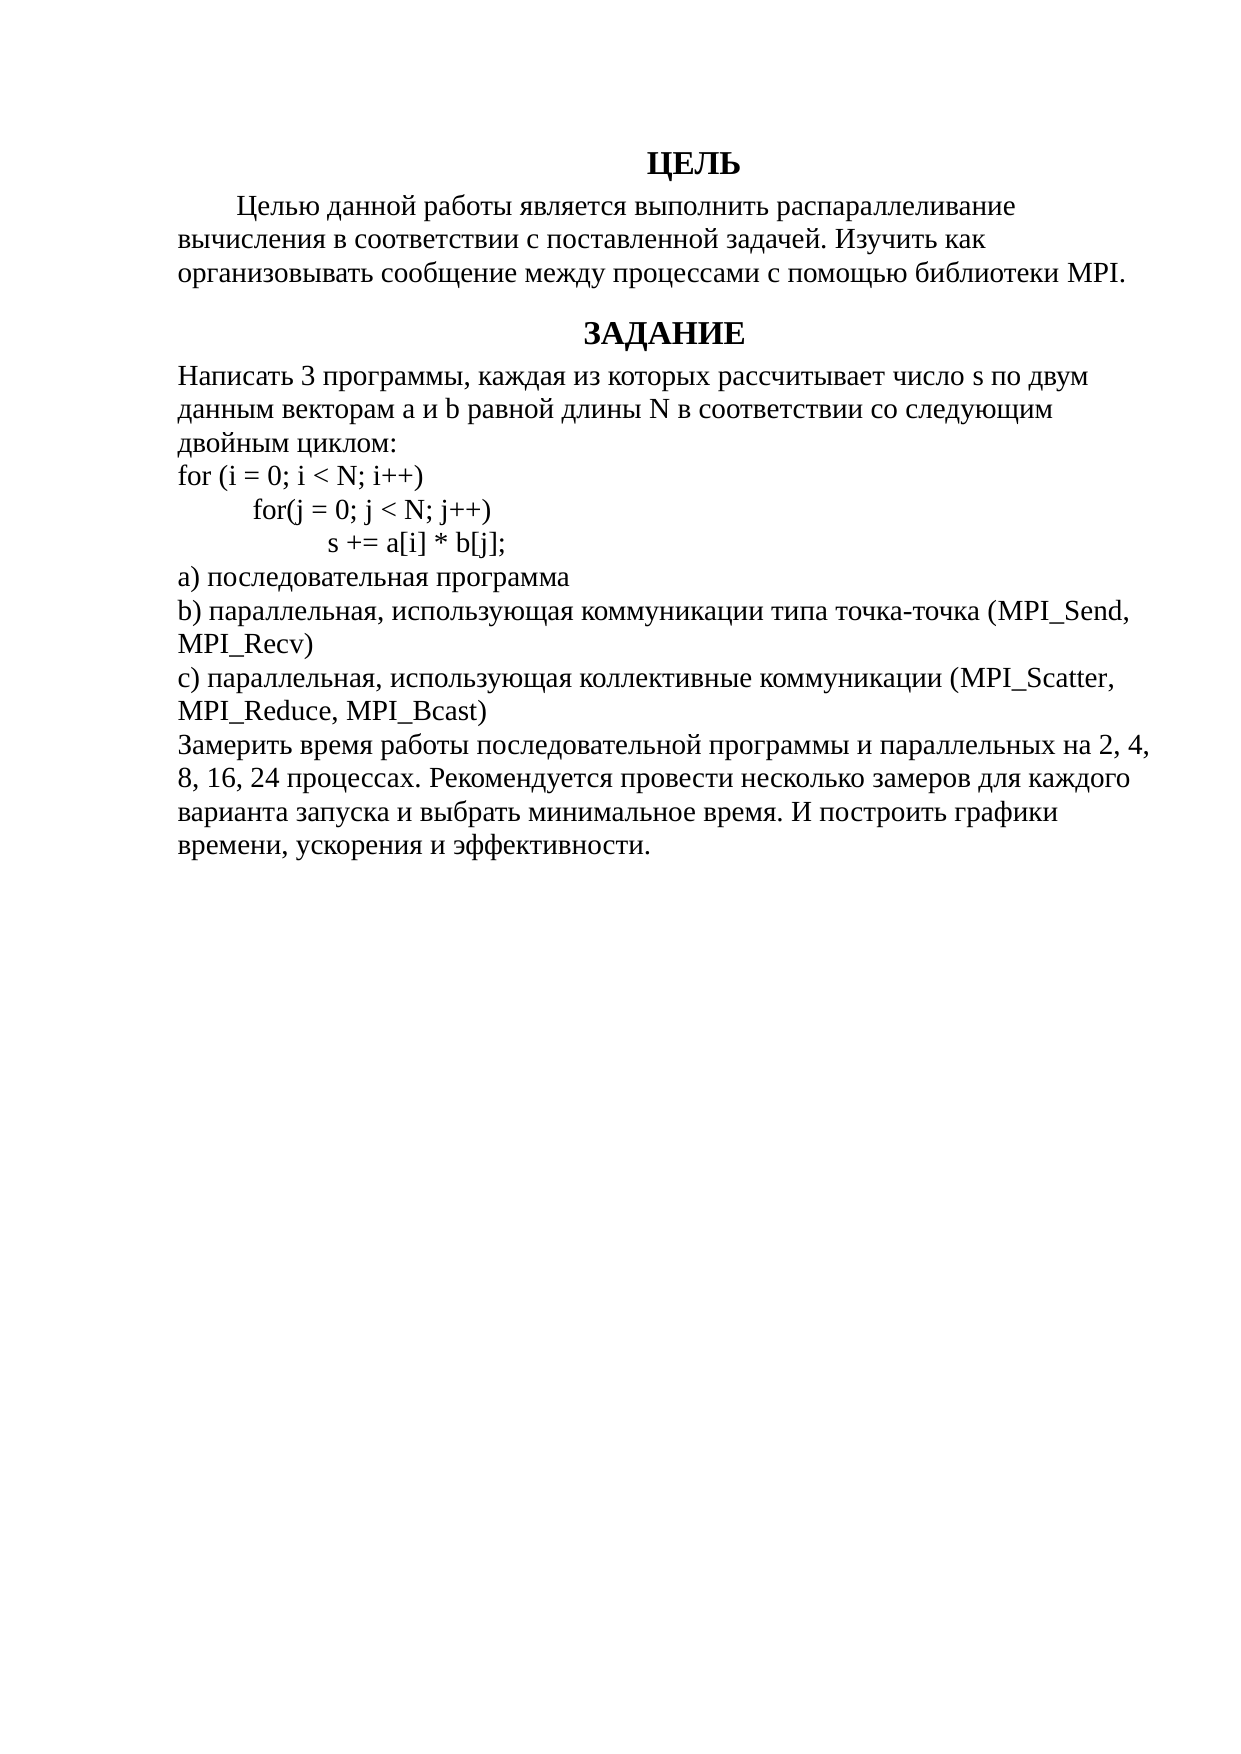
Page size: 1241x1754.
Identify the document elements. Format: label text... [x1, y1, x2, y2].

text b) параллельная, использующая коммуникации типа точка-точка (MPI_Send, MPI_Recv) [177, 593, 1152, 660]
text s += a[i] * b[j]; [177, 526, 1152, 559]
subtitle ЦЕЛЬ [177, 143, 1152, 181]
text for (i = 0; i < N; i++) [177, 458, 1152, 492]
subtitle ЗАДАНИЕ [177, 313, 1152, 352]
text Целью данной работы является выполнить распараллеливание вычисления в соответствии с поставленной задачей. Изучить как организовывать сообщение между процессами с помощью библиотеки MPI. [177, 188, 1152, 288]
text a) последовательная программа [177, 559, 1152, 593]
text Замерить время работы последовательной программы и параллельных на 2, 4, 8, 16, 24 процессах. Рекомендуется провести несколько замеров для каждого варианта запуска и выбрать минимальное время. И построить графики времени, ускорения и эффективности. [177, 727, 1152, 861]
text for(j = 0; j < N; j++) [177, 492, 1152, 526]
text Написать 3 программы, каждая из которых рассчитывает число s по двум данным векторам a и b равной длины N в соответствии со следующим двойным циклом: [177, 358, 1152, 458]
text c) параллельная, использующая коллективные коммуникации (MPI_Scatter, MPI_Reduce, MPI_Bcast) [177, 660, 1152, 727]
